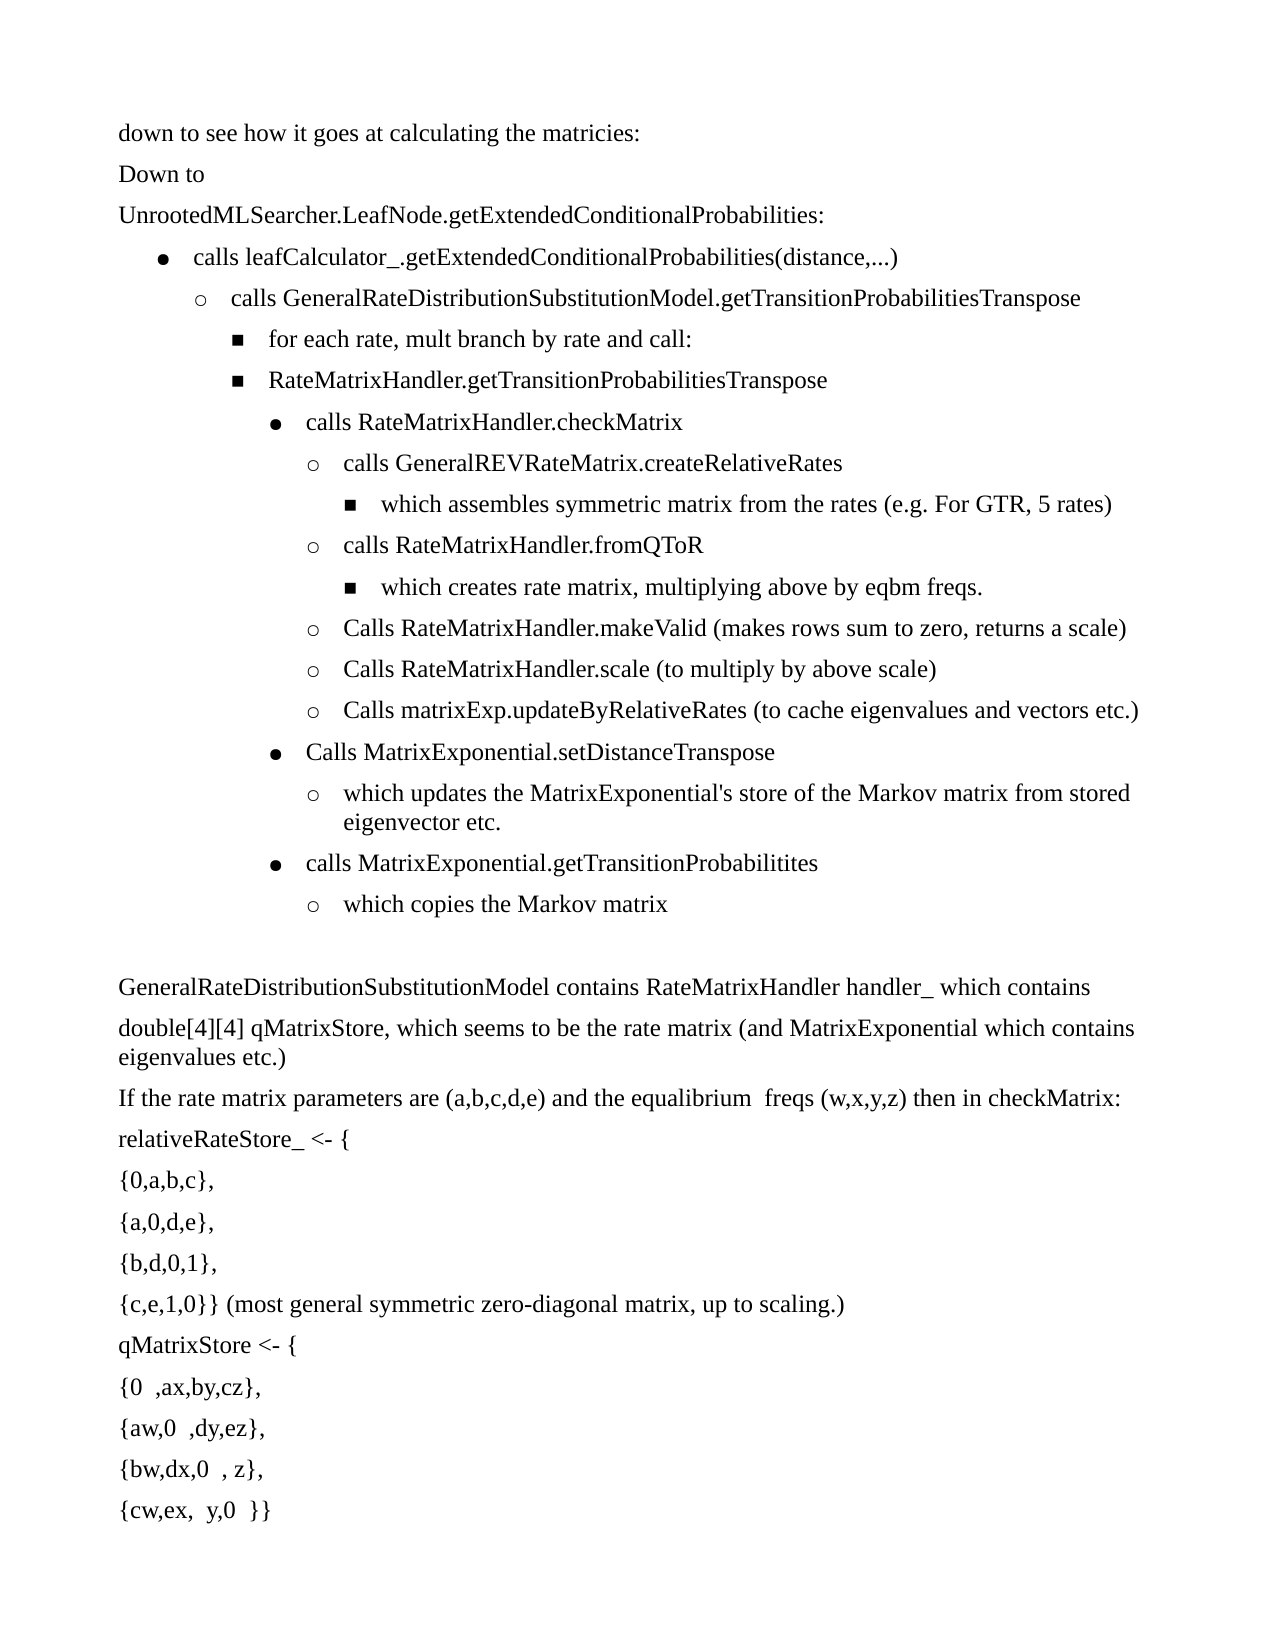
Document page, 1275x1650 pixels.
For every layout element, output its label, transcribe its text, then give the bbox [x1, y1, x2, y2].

text GeneralRateDistributionSubstitutionModel contains RateMatrixHandler handler_ which contains [118, 972, 1157, 1001]
text Down to [118, 159, 1157, 188]
text {0 ,ax,by,cz}, [118, 1372, 1157, 1401]
text {a,0,d,e}, [118, 1207, 1157, 1236]
text double[4][4] qMatrixStore, which seems to be the rate matrix (and MatrixExponential which contains eigenvalues etc.) [118, 1013, 1157, 1071]
text {c,e,1,0}} (most general symmetric zero-diagonal matrix, up to scaling.) [118, 1289, 1157, 1318]
text {cw,ex, y,0 }} [118, 1496, 1157, 1524]
text {bw,dx,0 , z}, [118, 1454, 1157, 1483]
text qMatrixStore <- { [118, 1331, 1157, 1359]
list Calls MatrixExponential.setDistanceTranspose [268, 737, 1157, 766]
list Calls matrixExp.updateByRelativeRates (to cache eigenvalues and vectors etc.) [306, 696, 1157, 724]
list for each rate, mult branch by rate and call: [231, 324, 1157, 353]
list which copies the Markov matrix [306, 889, 1157, 918]
list calls GeneralRateDistributionSubstitutionModel.getTransitionProbabilitiesTranspose [193, 283, 1157, 312]
list which assembles symmetric matrix from the rates (e.g. For GTR, 5 rates) [343, 489, 1157, 518]
text down to see how it goes at calculating the matricies: [118, 118, 1157, 147]
text UnrootedMLSearcher.LeafNode.getExtendedConditionalProbabilities: [118, 201, 1157, 229]
list calls RateMatrixHandler.fromQToR [306, 531, 1157, 559]
list calls leafCalculator_.getExtendedConditionalProbabilities(distance,...) [156, 242, 1157, 271]
text {aw,0 ,dy,ez}, [118, 1413, 1157, 1442]
list which updates the MatrixExponential's store of the Markov matrix from stored eigenvector etc. [306, 778, 1157, 836]
text {b,d,0,1}, [118, 1248, 1157, 1277]
list calls GeneralREVRateMatrix.createRelativeRates [306, 448, 1157, 477]
text {0,a,b,c}, [118, 1166, 1157, 1194]
list calls MatrixExponential.getTransitionProbabilitites [268, 848, 1157, 877]
text If the rate matrix parameters are (a,b,c,d,e) and the equalibrium freqs (w,x,y,z) then in checkMatrix: [118, 1083, 1157, 1112]
list which creates rate matrix, multiplying above by eqbm freqs. [343, 572, 1157, 601]
list Calls RateMatrixHandler.scale (to multiply by above scale) [306, 654, 1157, 683]
list calls RateMatrixHandler.checkMatrix [268, 407, 1157, 436]
text relativeRateStore_ <- { [118, 1124, 1157, 1153]
list RateMatrixHandler.getTransitionProbabilitiesTranspose [231, 366, 1157, 394]
list Calls RateMatrixHandler.makeValid (makes rows sum to zero, returns a scale) [306, 613, 1157, 642]
